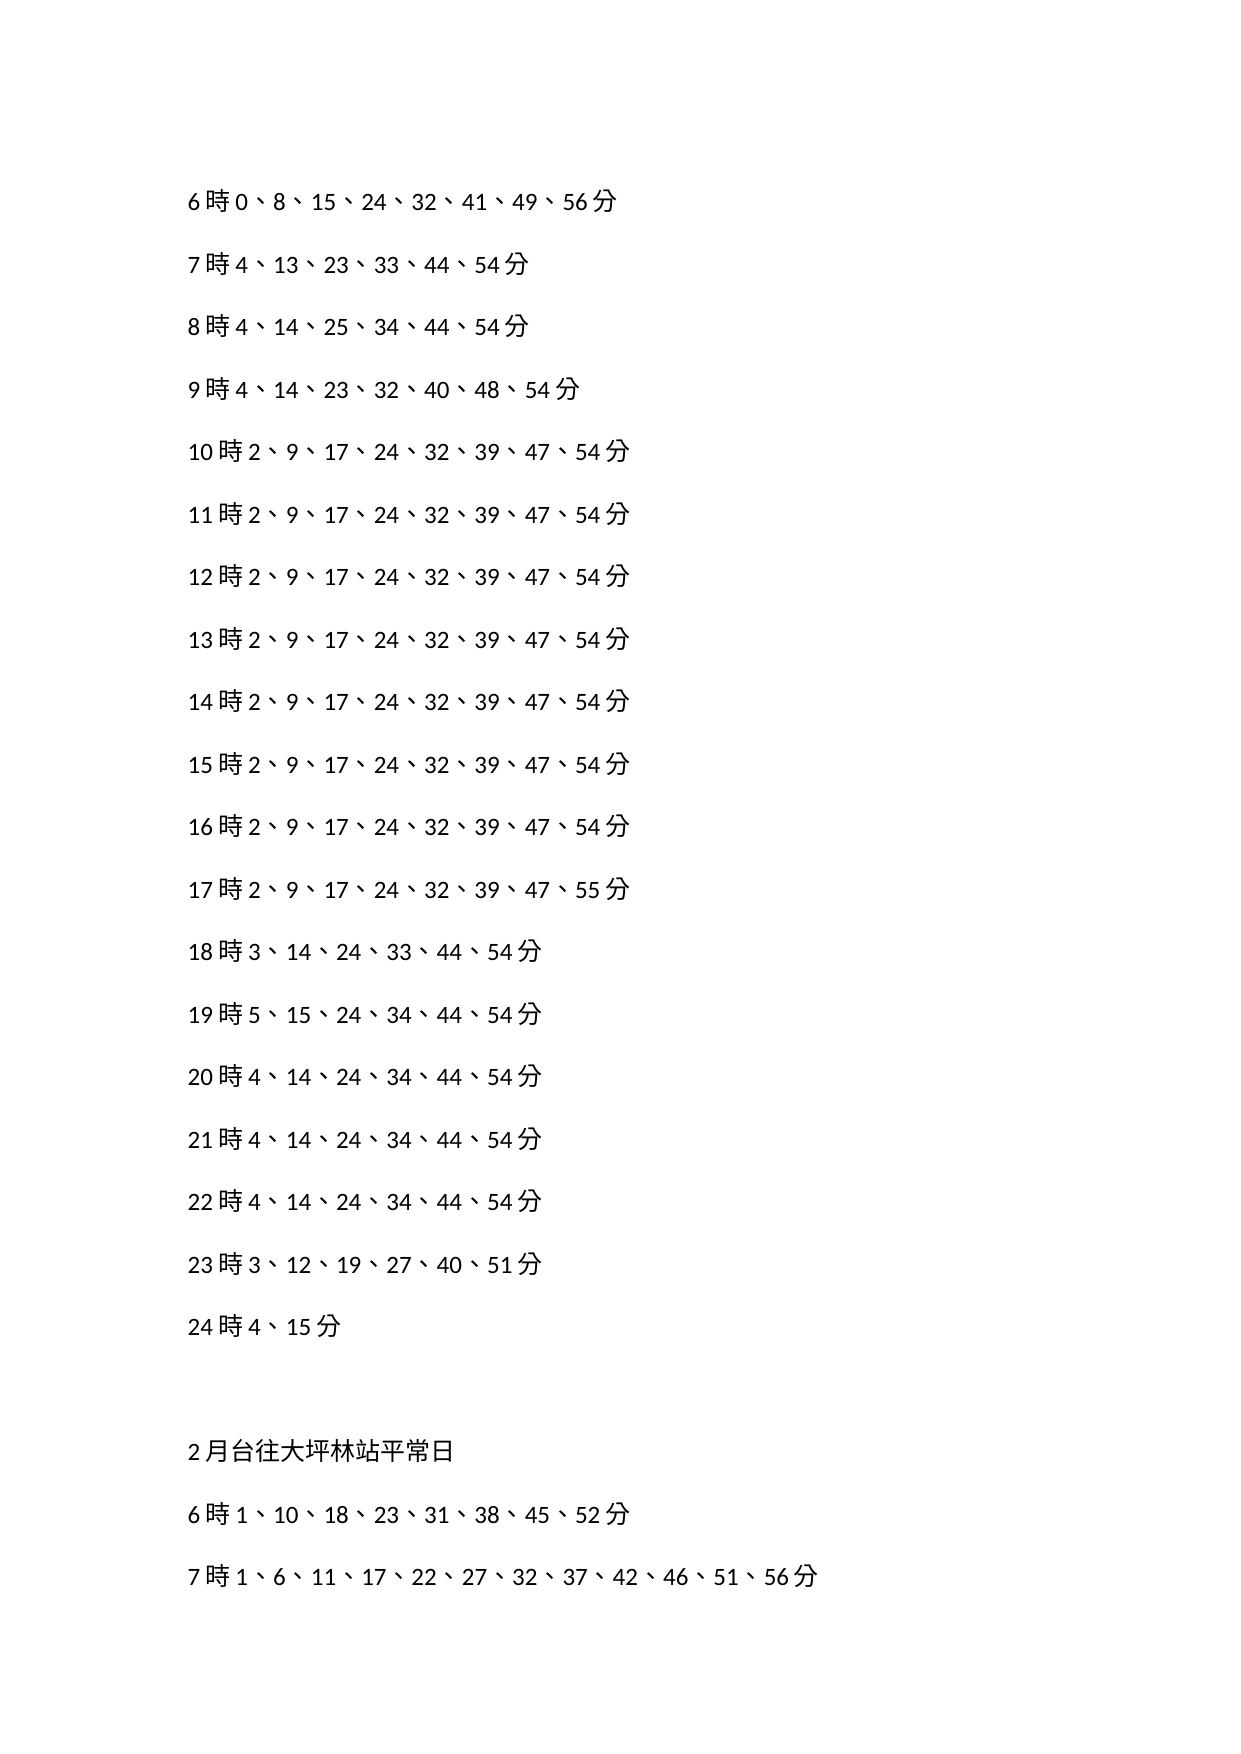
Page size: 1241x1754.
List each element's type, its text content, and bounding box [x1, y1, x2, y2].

text 7時1、6、11、17、22、27、32、37、42、46、51、56分 [187, 1533, 1053, 1596]
text 22時4、14、24、34、44、54分 [187, 1158, 1053, 1221]
text 8時4、14、25、34、44、54分 [187, 283, 1053, 346]
text 7時4、13、23、33、44、54分 [187, 221, 1053, 283]
text 21時4、14、24、34、44、54分 [187, 1096, 1053, 1158]
text 16時2、9、17、24、32、39、47、54分 [187, 783, 1053, 846]
text 17時2、9、17、24、32、39、47、55分 [187, 846, 1053, 908]
text 9時4、14、23、32、40、48、54分 [187, 346, 1053, 408]
text 13時2、9、17、24、32、39、47、54分 [187, 596, 1053, 658]
text 12時2、9、17、24、32、39、47、54分 [187, 533, 1053, 596]
text 6時0、8、15、24、32、41、49、56分 [187, 158, 1053, 221]
text 23時3、12、19、27、40、51分 [187, 1221, 1053, 1283]
text 15時2、9、17、24、32、39、47、54分 [187, 721, 1053, 783]
text 11時2、9、17、24、32、39、47、54分 [187, 471, 1053, 533]
text 6時1、10、18、23、31、38、45、52分 [187, 1471, 1053, 1533]
text 19時5、15、24、34、44、54分 [187, 971, 1053, 1033]
text 10時2、9、17、24、32、39、47、54分 [187, 408, 1053, 471]
text 20時4、14、24、34、44、54分 [187, 1033, 1053, 1096]
text 2月台往大坪林站平常日 [187, 1408, 1053, 1471]
text 14時2、9、17、24、32、39、47、54分 [187, 658, 1053, 721]
text 24時4、15分 [187, 1283, 1053, 1346]
text 18時3、14、24、33、44、54分 [187, 908, 1053, 971]
